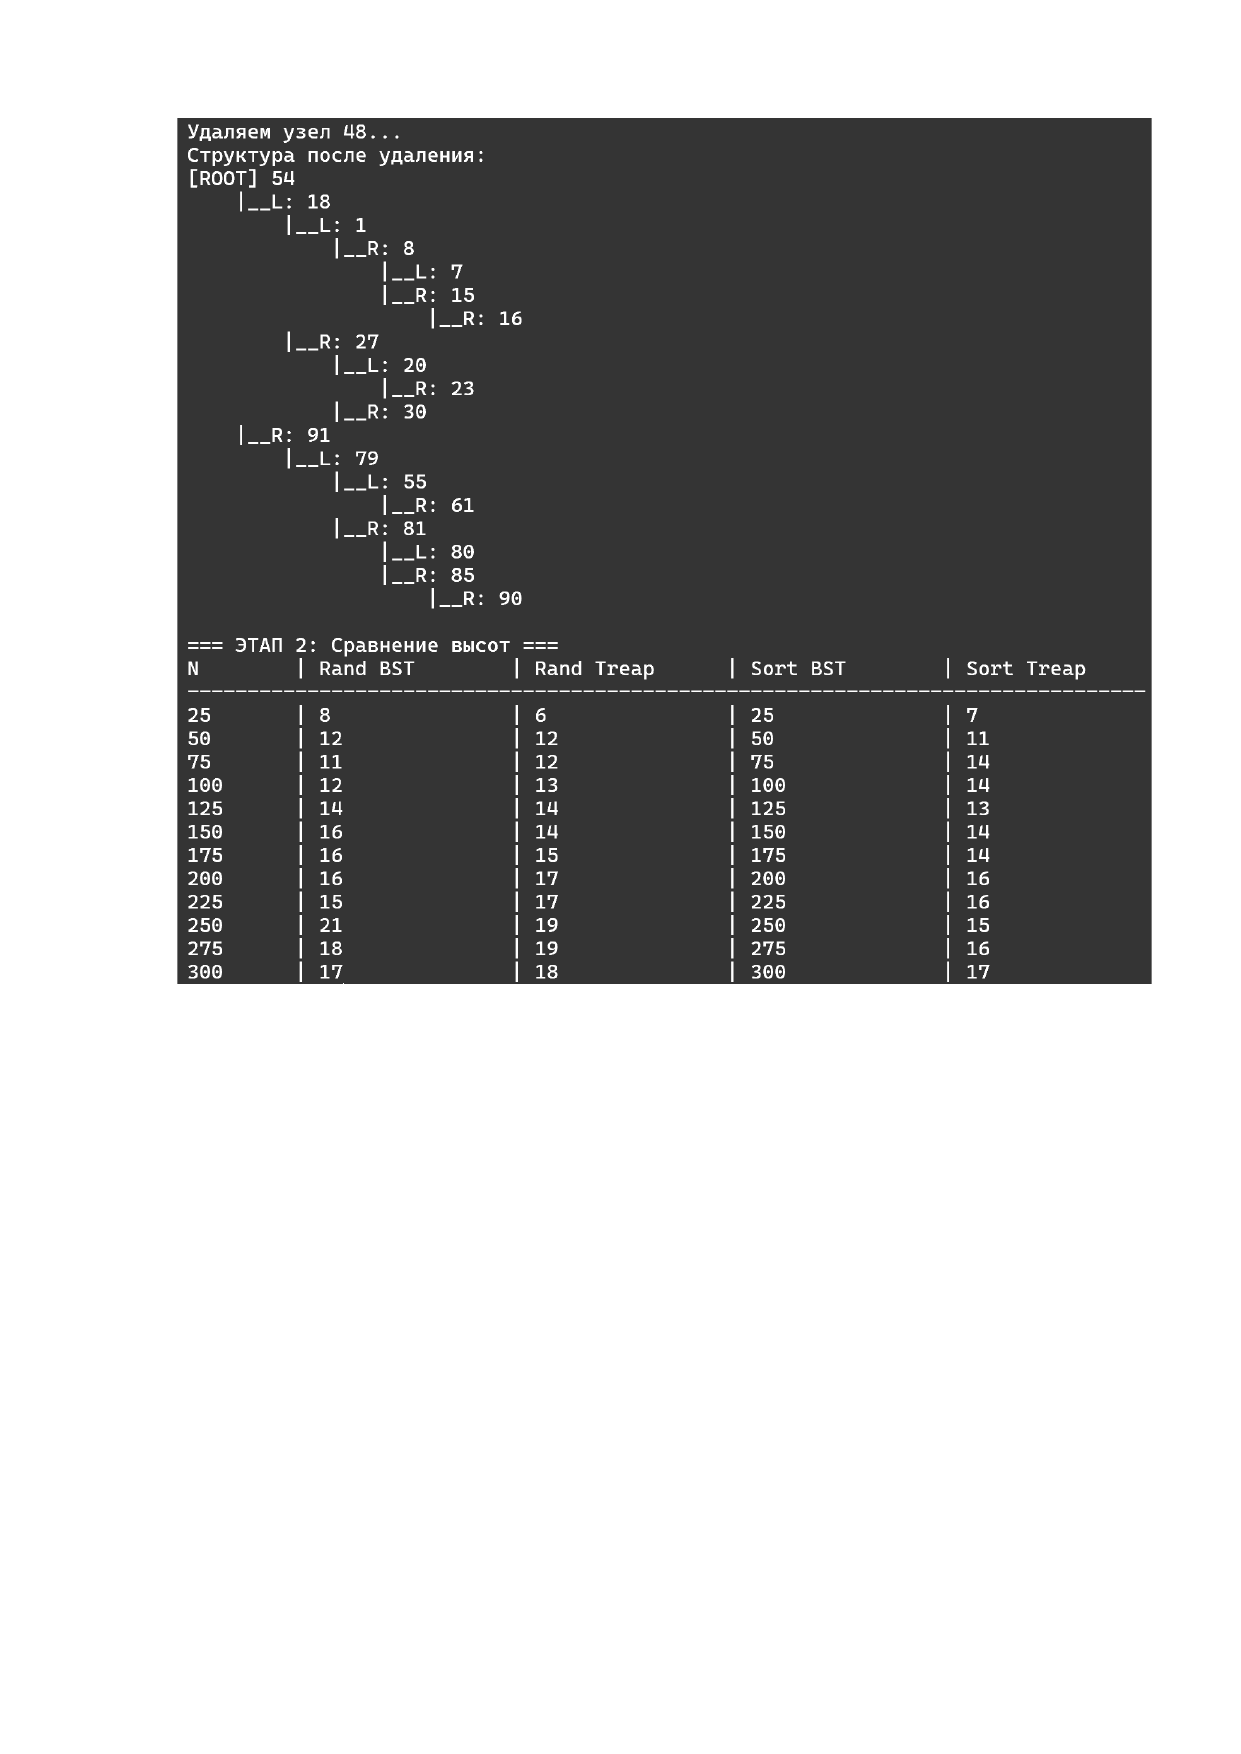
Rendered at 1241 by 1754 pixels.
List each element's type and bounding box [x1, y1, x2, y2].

picture [177, 118, 1152, 984]
